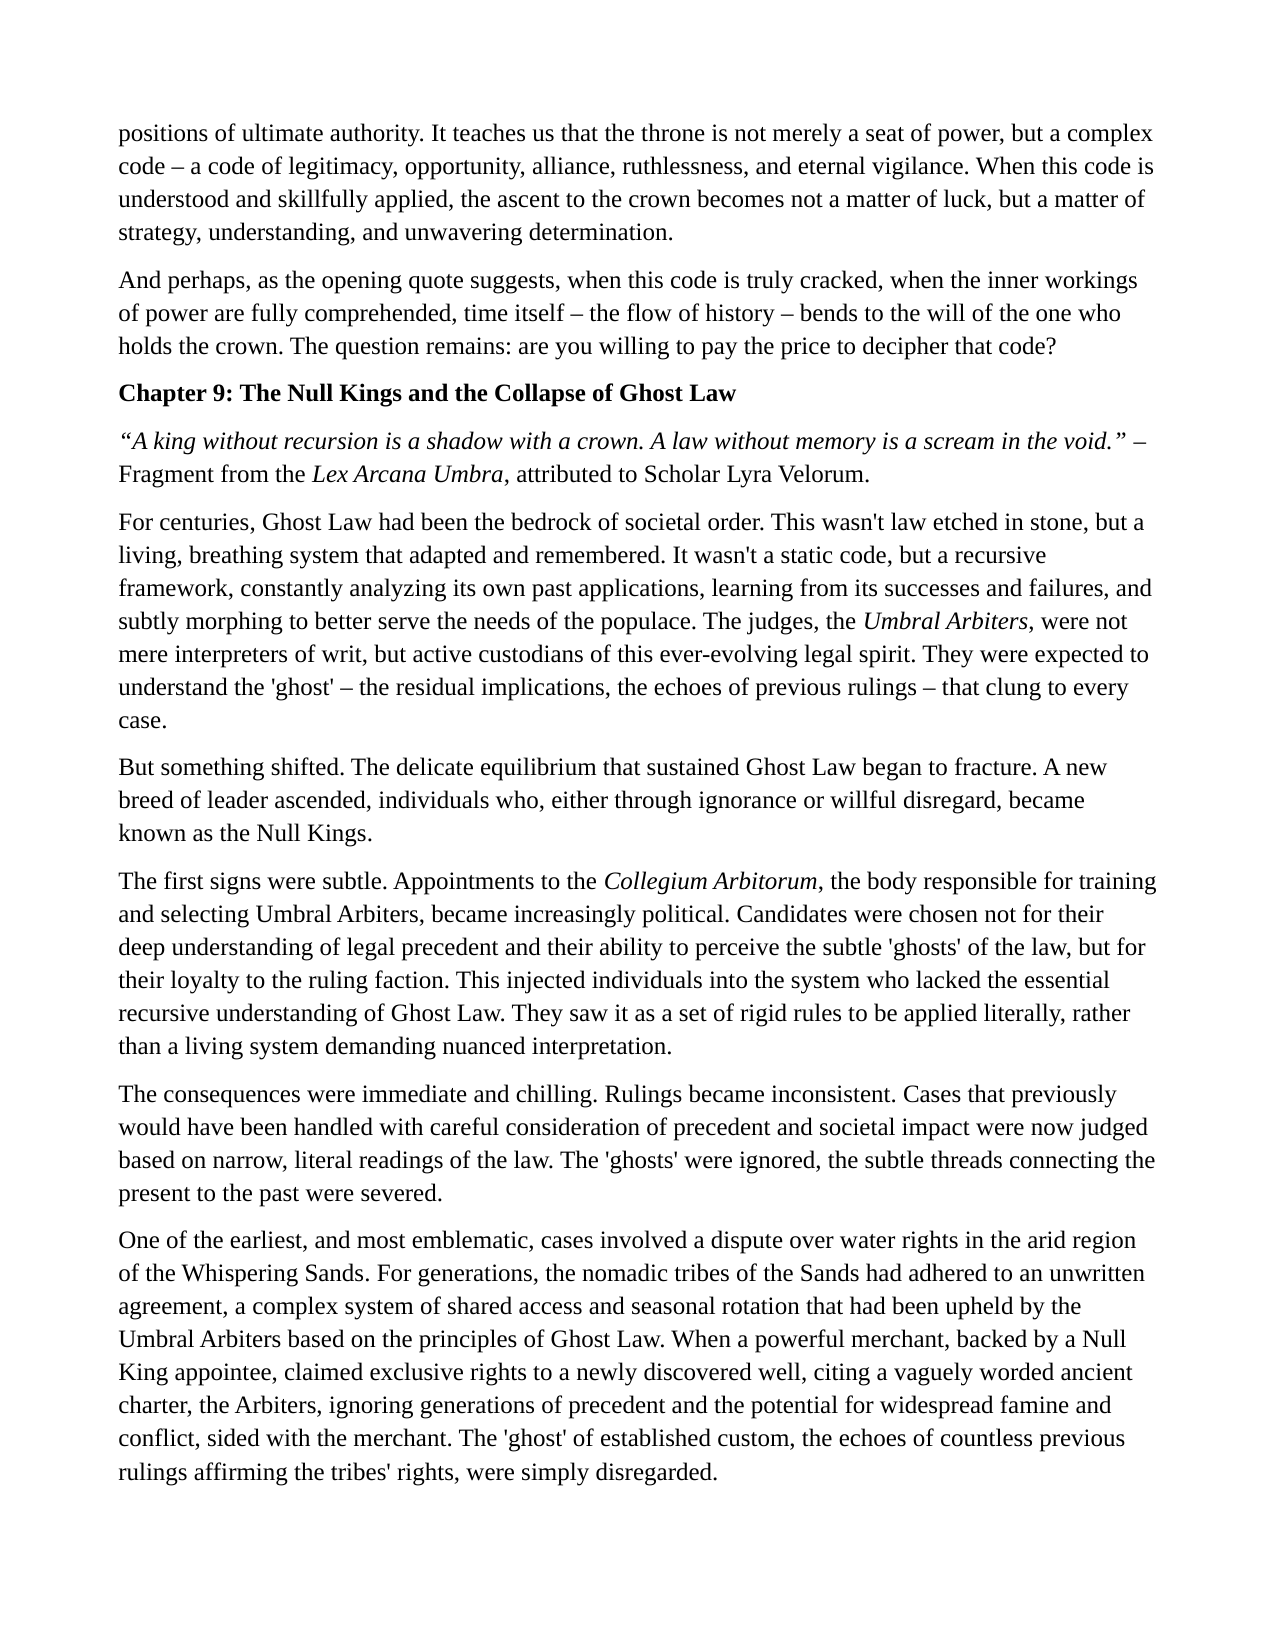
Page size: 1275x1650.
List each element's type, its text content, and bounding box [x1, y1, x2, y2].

text Chapter 9: The Null Kings and the Collapse of Ghost Law [118, 378, 1157, 407]
text But something shifted. The delicate equilibrium that sustained Ghost Law began to fracture. A new breed of leader ascended, individuals who, either through ignorance or willful disregard, became known as the Null Kings. [118, 752, 1157, 847]
text positions of ultimate authority. It teaches us that the throne is not merely a seat of power, but a complex code – a code of legitimacy, opportunity, alliance, ruthlessness, and eternal vigilance. When this code is understood and skillfully applied, the ascent to the crown becomes not a matter of luck, but a matter of strategy, understanding, and unwavering determination. [118, 118, 1157, 246]
text “A king without recursion is a shadow with a crown. A law without memory is a scream in the void.” – Fragment from the Lex Arcana Umbra, attributed to Scholar Lyra Velorum. [118, 426, 1157, 488]
text One of the earliest, and most emblematic, cases involved a dispute over water rights in the arid region of the Whispering Sands. For generations, the nomadic tribes of the Sands had adhered to an unwritten agreement, a complex system of shared access and seasonal rotation that had been upheld by the Umbral Arbiters based on the principles of Ghost Law. When a powerful merchant, backed by a Null King appointee, claimed exclusive rights to a newly discovered well, citing a vaguely worded ancient charter, the Arbiters, ignoring generations of precedent and the potential for widespread famine and conflict, sided with the merchant. The 'ghost' of established custom, the echoes of countless previous rulings affirming the tribes' rights, were simply disregarded. [118, 1225, 1157, 1485]
text The first signs were subtle. Appointments to the Collegium Arbitorum, the body responsible for training and selecting Umbral Arbiters, became increasingly political. Candidates were chosen not for their deep understanding of legal precedent and their ability to perceive the subtle 'ghosts' of the law, but for their loyalty to the ruling faction. This injected individuals into the system who lacked the essential recursive understanding of Ghost Law. They saw it as a set of rigid rules to be applied literally, rather than a living system demanding nuanced interpretation. [118, 866, 1157, 1060]
text For centuries, Ghost Law had been the bedrock of societal order. This wasn't law etched in stone, but a living, breathing system that adapted and remembered. It wasn't a static code, but a recursive framework, constantly analyzing its own past applications, learning from its successes and failures, and subtly morphing to better serve the needs of the populace. The judges, the Umbral Arbiters, were not mere interpreters of writ, but active custodians of this ever-evolving legal spirit. They were expected to understand the 'ghost' – the residual implications, the echoes of previous rulings – that clung to every case. [118, 507, 1157, 733]
text And perhaps, as the opening quote suggests, when this code is truly cracked, when the inner workings of power are fully comprehended, time itself – the flow of history – bends to the will of the one who holds the crown. The question remains: are you willing to pay the price to decipher that code? [118, 265, 1157, 359]
text The consequences were immediate and chilling. Rulings became inconsistent. Cases that previously would have been handled with careful consideration of precedent and societal impact were now judged based on narrow, literal readings of the law. The 'ghosts' were ignored, the subtle threads connecting the present to the past were severed. [118, 1079, 1157, 1207]
